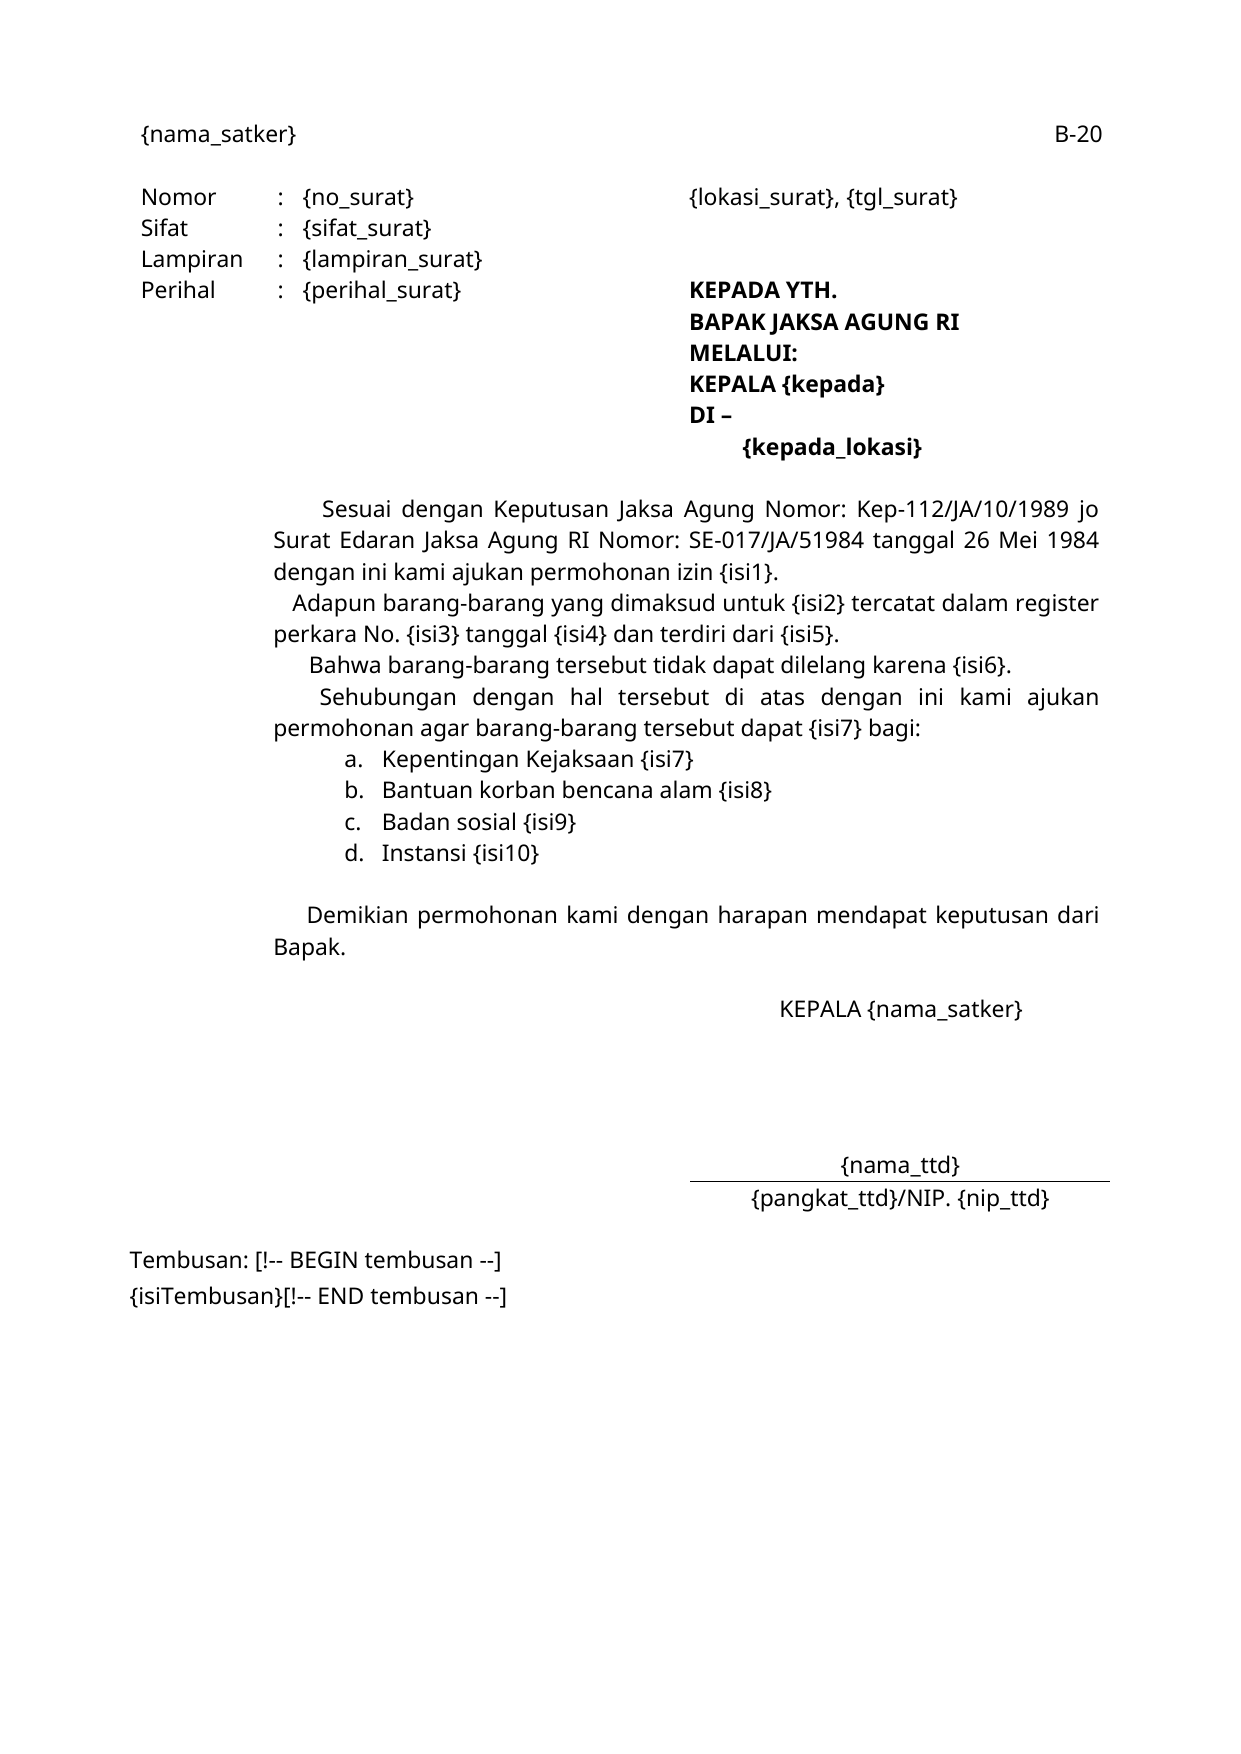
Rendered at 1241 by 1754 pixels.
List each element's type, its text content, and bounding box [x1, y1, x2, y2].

table_header B-20 [912, 118, 1114, 149]
table_cell [118, 1149, 1117, 1244]
table_header [118, 118, 1117, 181]
table_header [646, 181, 678, 212]
table_header {nama_ttd} [690, 1149, 1110, 1181]
table_cell {lampiran_surat} [291, 243, 646, 274]
table_cell {pangkat_ttd}/NIP. {nip_ttd} [690, 1182, 1110, 1213]
table_cell {perihal_surat} [291, 274, 646, 462]
table_cell [118, 1056, 1117, 1149]
table_cell Sifat [129, 212, 276, 243]
table_cell [646, 243, 678, 274]
table_cell [678, 243, 1114, 274]
table_cell [646, 212, 678, 243]
table_cell [118, 493, 1117, 993]
table_cell : [276, 274, 291, 462]
table_header KEPALA {nama_satker} [690, 993, 1112, 1024]
table_header Nomor [129, 181, 276, 212]
table_cell [646, 274, 678, 462]
table_header {lokasi_surat}, {tgl_surat} [678, 181, 1114, 212]
table_cell : [276, 243, 291, 274]
table_cell Lampiran [129, 243, 276, 274]
table_cell [678, 212, 1114, 243]
table_cell KEPADA YTH. BAPAK JAKSA AGUNG RI MELALUI: KEPALA {kepada} DI – {kepada_lokasi} [678, 274, 1114, 462]
table_cell {sifat_surat} [291, 212, 646, 243]
table_cell [118, 181, 1117, 493]
table_header [853, 118, 912, 149]
table_header : [276, 181, 291, 212]
table_header {no_surat} [291, 181, 646, 212]
table_header {nama_satker} [129, 118, 853, 149]
table_header Sesuai dengan Keputusan Jaksa Agung Nomor: Kep-112/JA/10/1989 jo Surat Edaran Jaksa Agung RI Nomor: SE-017/JA/51984 tanggal 26 Mei 1984 dengan ini kami ajukan permohonan izin {isi1}. Adapun barang-barang yang dimaksud untuk {isi2} tercatat dalam register perkara No. {isi3} tanggal {isi4} dan terdiri dari {isi5}. Bahwa barang-barang tersebut tidak dapat dilelang karena {isi6}. Sehubungan dengan hal tersebut di atas dengan ini kami ajukan permohonan agar barang-barang tersebut dapat {isi7} bagi: Kepentingan Kejaksaan {isi7} Bantuan korban bencana alam {isi8} Badan sosial {isi9} Instansi {isi10} Demikian permohonan kami dengan harapan mendapat keputusan dari Bapak. [262, 493, 1112, 962]
table_cell Perihal [129, 274, 276, 462]
table_cell : [276, 212, 291, 243]
table_cell Tembusan: [!-- BEGIN tembusan --] {isiTembusan}[!-- END tembusan --] [118, 1244, 1117, 1311]
table_cell [118, 993, 1117, 1056]
